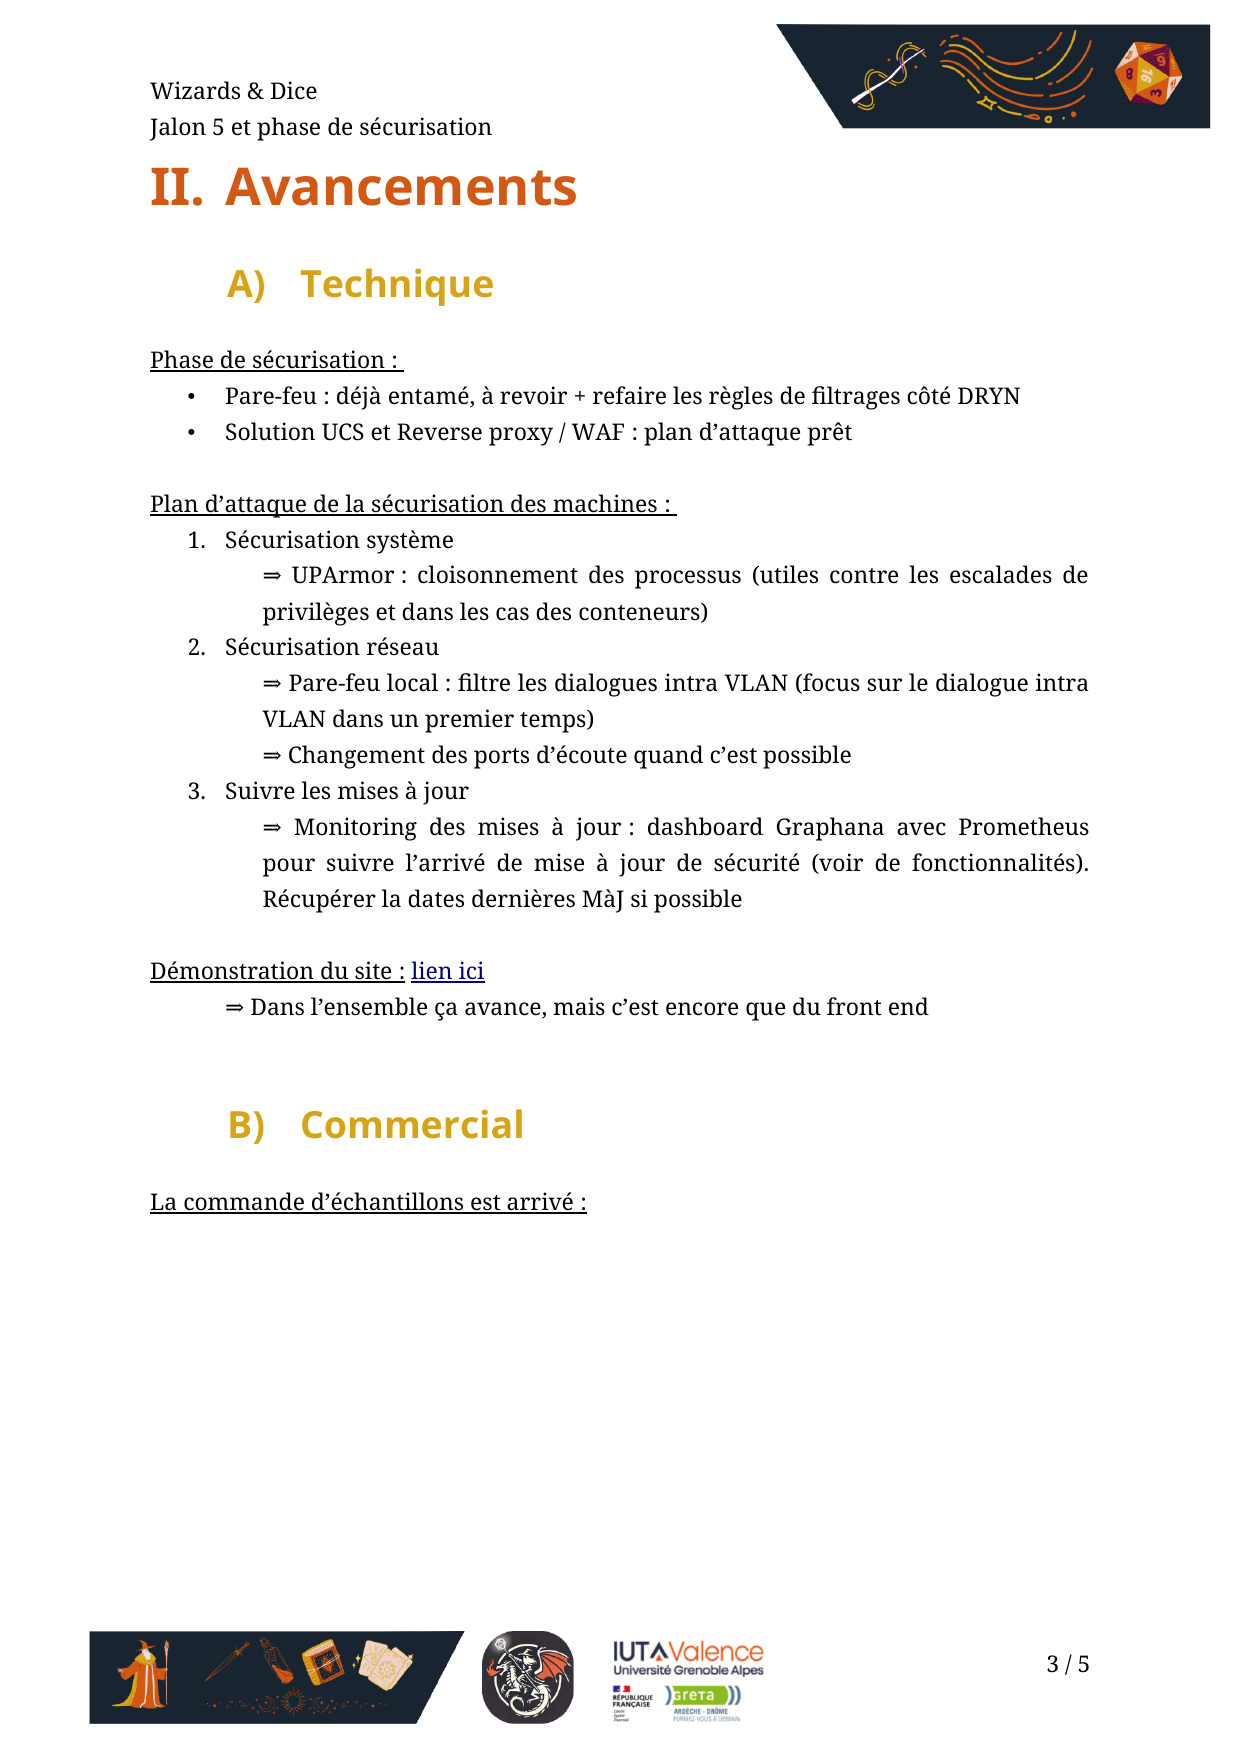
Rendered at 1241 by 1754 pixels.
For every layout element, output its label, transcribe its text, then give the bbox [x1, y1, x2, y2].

list Solution UCS et Reverse proxy / WAF : plan d’attaque prêt [187, 416, 1090, 447]
text ⇒ Dans l’ensemble ça avance, mais c’est encore que du front end [150, 991, 1090, 1022]
picture [81, 1620, 788, 1733]
text Démonstration du site : lien ici [150, 955, 1090, 986]
subtitle Avancements [150, 150, 1090, 221]
list Sécurisation réseau [187, 631, 1090, 663]
subtitle Commercial [227, 1098, 1090, 1149]
text Plan d’attaque de la sécurisation des machines : [150, 488, 1090, 519]
list ⇒ Changement des ports d’écoute quand c’est possible [225, 739, 1090, 770]
list Suivre les mises à jour [187, 775, 1090, 806]
list Sécurisation système [187, 523, 1090, 555]
list ⇒ Monitoring des mises à jour : dashboard Graphana avec Prometheus pour suivre l’arrivé de mise à jour de sécurité (voir de fonctionnalités). Récupérer la dates dernières MàJ si possible [225, 811, 1090, 914]
picture [771, 21, 1218, 131]
list ⇒ Pare-feu local : filtre les dialogues intra VLAN (focus sur le dialogue intra VLAN dans un premier temps) [225, 667, 1090, 734]
text La commande d’échantillons est arrivé : [150, 1186, 1090, 1217]
list ⇒ UPArmor : cloisonnement des processus (utiles contre les escalades de privilèges et dans les cas des conteneurs) [225, 559, 1090, 627]
subtitle Technique [227, 257, 1090, 308]
text Phase de sécurisation : [150, 344, 1090, 375]
list Pare-feu : déjà entamé, à revoir + refaire les règles de filtrages côté DRYN [187, 380, 1090, 411]
